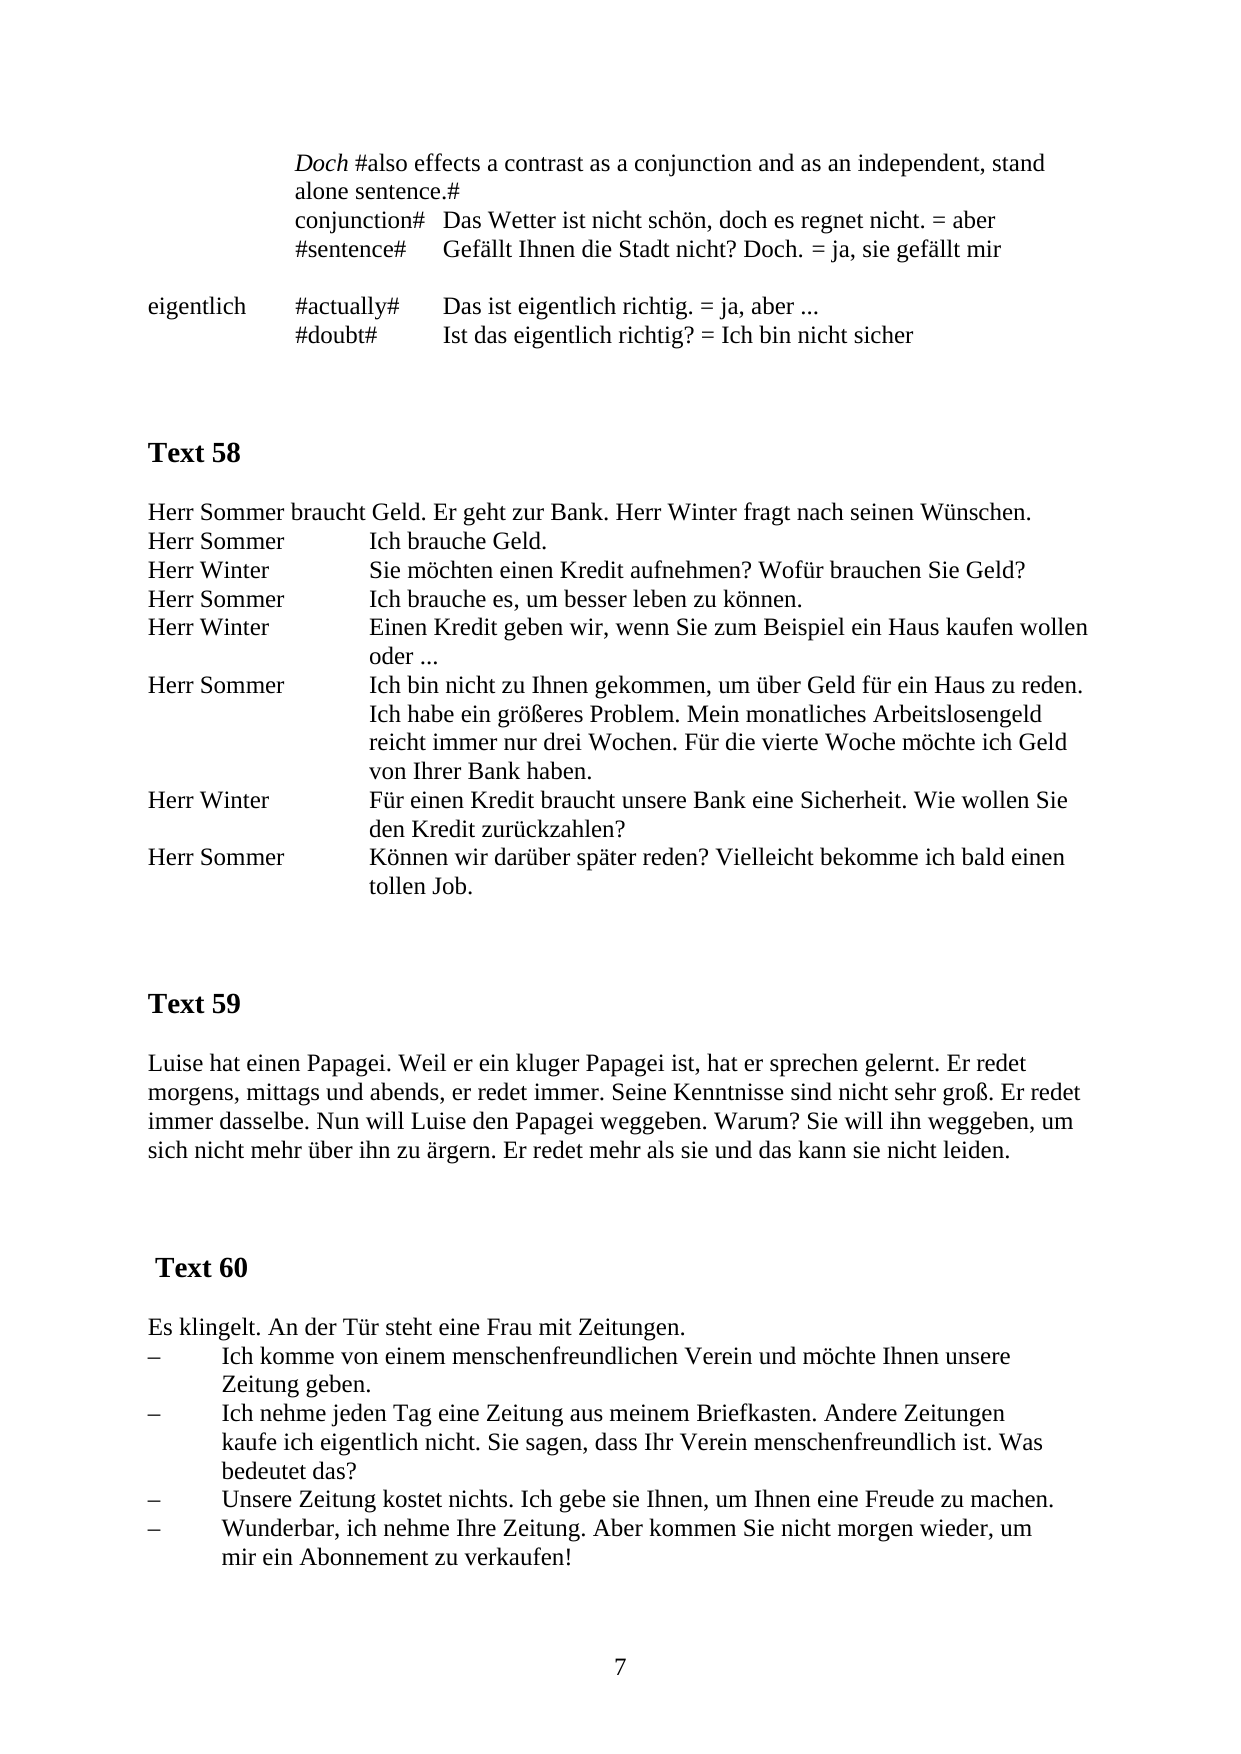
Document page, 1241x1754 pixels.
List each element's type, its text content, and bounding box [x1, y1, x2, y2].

text Herr Sommer Können wir darüber später reden? Vielleicht bekomme ich bald einen tollen Job. [148, 842, 1093, 900]
subtitle Text 60 [148, 1250, 1093, 1283]
text Es klingelt. An der Tür steht eine Frau mit Zeitungen. [148, 1312, 1093, 1341]
text – Wunderbar, ich nehme Ihre Zeitung. Aber kommen Sie nicht morgen wieder, um mir ein Abonnement zu verkaufen! [148, 1513, 1093, 1571]
text – Ich nehme jeden Tag eine Zeitung aus meinem Briefkasten. Andere Zeitungen [148, 1398, 1093, 1427]
text conjunction# Das Wetter ist nicht schön, doch es regnet nicht. = aber [294, 205, 1093, 234]
text #doubt# Ist das eigentlich richtig? = Ich bin nicht sicher [148, 320, 1093, 349]
text kaufe ich eigentlich nicht. Sie sagen, dass Ihr Verein menschenfreundlich ist. Was bedeutet das? [148, 1427, 1093, 1484]
text Herr Sommer Ich bin nicht zu Ihnen gekommen, um über Geld für ein Haus zu reden. Ich habe ein größeres Problem. Mein monatliches Arbeitslosengeld reicht immer nur drei Wochen. Für die vierte Woche möchte ich Geld von Ihrer Bank haben. [148, 670, 1093, 785]
text Herr Sommer Ich brauche es, um besser leben zu können. [148, 584, 1093, 612]
text Luise hat einen Papagei. Weil er ein kluger Papagei ist, hat er sprechen gelernt. Er redet morgens, mittags und abends, er redet immer. Seine Kenntnisse sind nicht sehr groß. Er redet immer dasselbe. Nun will Luise den Papagei weggeben. Warum? Sie will ihn weggeben, um sich nicht mehr über ihn zu ärgern. Er redet mehr als sie und das kann sie nicht leiden. [148, 1048, 1093, 1163]
text Doch #also effects a contrast as a conjunction and as an independent, stand alone sentence.# [294, 148, 1093, 205]
text Herr Winter Für einen Kredit braucht unsere Bank eine Sicherheit. Wie wollen Sie den Kredit zurückzahlen? [148, 785, 1093, 842]
text Herr Winter Einen Kredit geben wir, wenn Sie zum Beispiel ein Haus kaufen wollen oder ... [148, 612, 1093, 670]
text Herr Sommer braucht Geld. Er geht zur Bank. Herr Winter fragt nach seinen Wünschen. [148, 497, 1093, 526]
text – Ich komme von einem menschenfreundlichen Verein und möchte Ihnen unsere Zeitung geben. [148, 1341, 1093, 1398]
text Herr Winter Sie möchten einen Kredit aufnehmen? Wofür brauchen Sie Geld? [148, 555, 1093, 584]
text Herr Sommer Ich brauche Geld. [148, 526, 1093, 555]
text – Unsere Zeitung kostet nichts. Ich gebe sie Ihnen, um Ihnen eine Freude zu machen. [148, 1484, 1093, 1513]
subtitle Text 59 [148, 986, 1093, 1020]
text eigentlich #actually# Das ist eigentlich richtig. = ja, aber ... [148, 291, 1093, 320]
subtitle Text 58 [148, 435, 1093, 469]
text #sentence# Gefällt Ihnen die Stadt nicht? Doch. = ja, sie gefällt mir [148, 234, 1093, 291]
